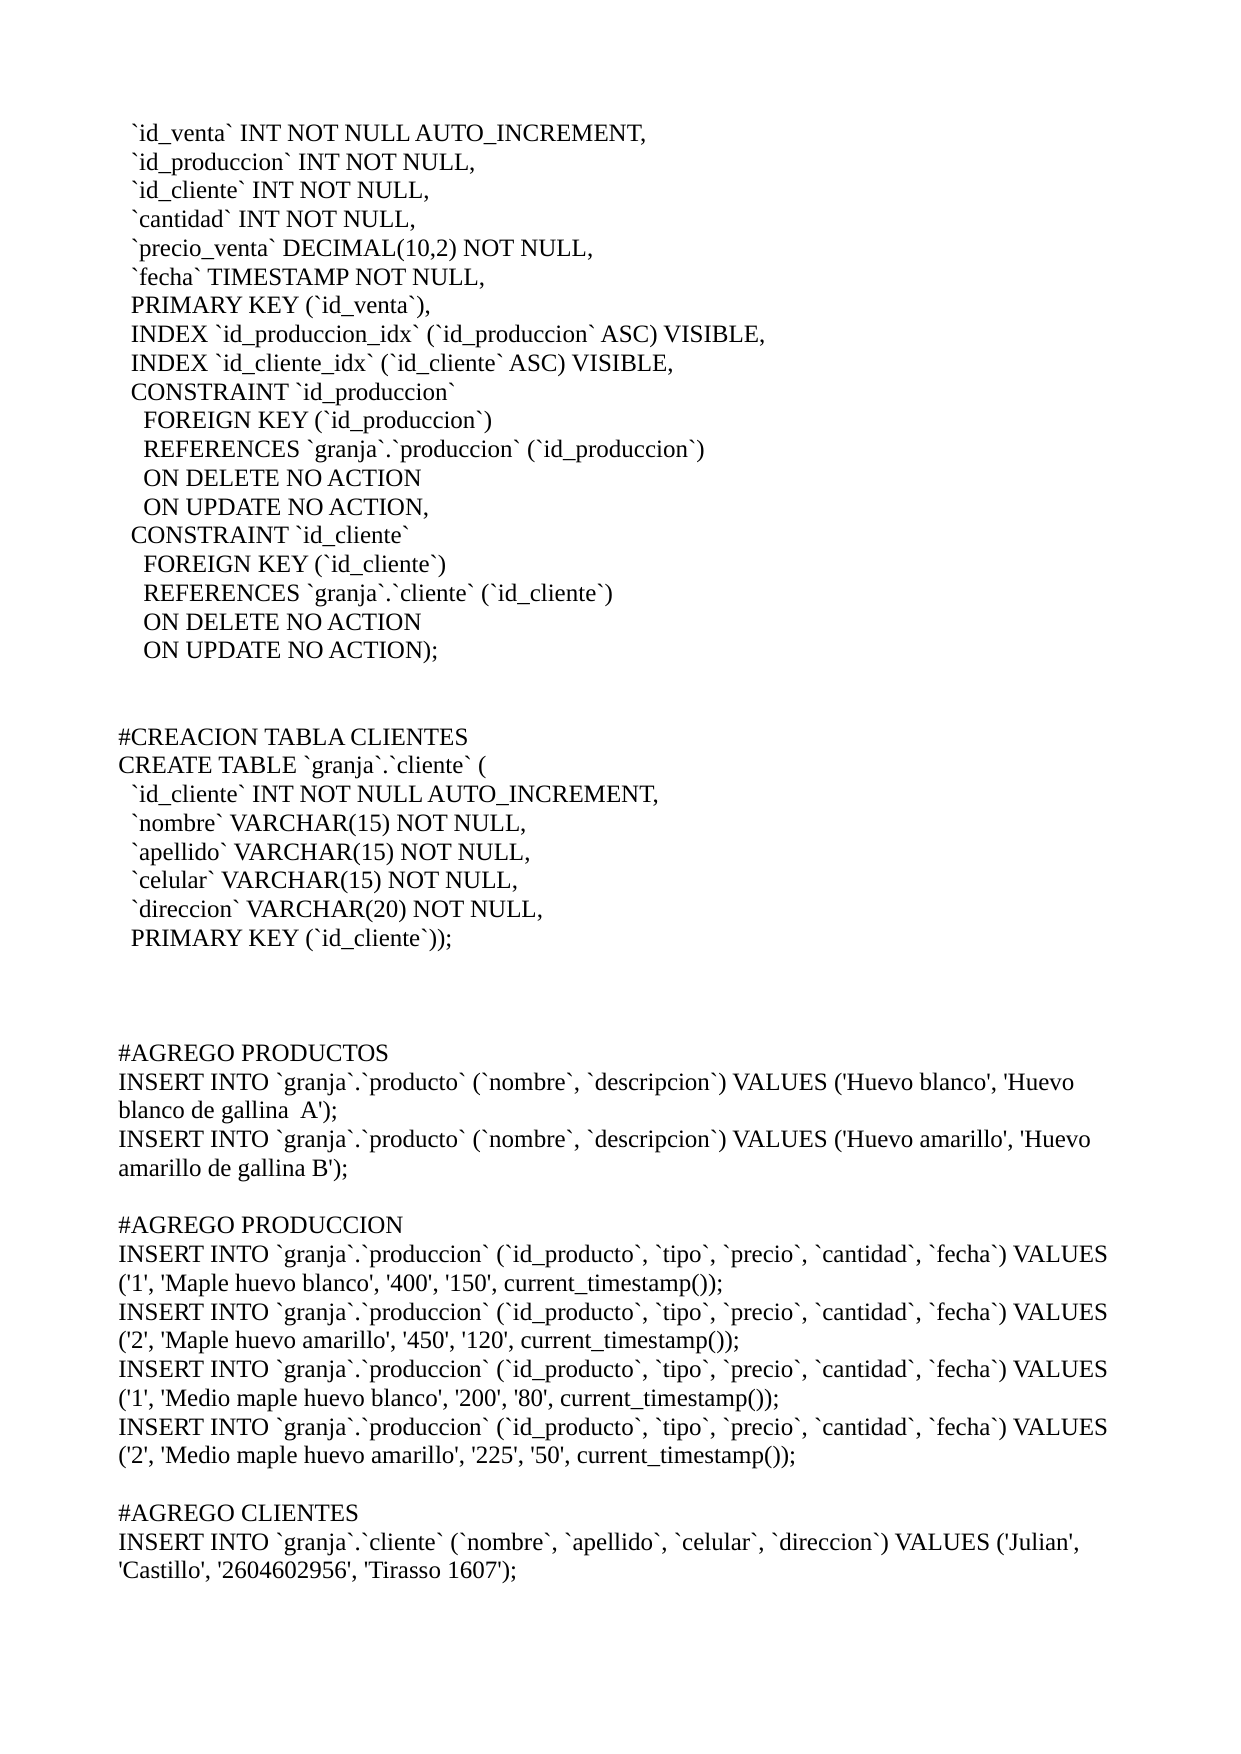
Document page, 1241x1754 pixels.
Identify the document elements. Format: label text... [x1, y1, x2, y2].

text `id_cliente` INT NOT NULL AUTO_INCREMENT, [118, 779, 1122, 808]
text `cantidad` INT NOT NULL, [118, 204, 1122, 233]
text PRIMARY KEY (`id_cliente`)); [118, 923, 1122, 952]
text CONSTRAINT `id_produccion` [118, 377, 1122, 406]
text INSERT INTO `granja`.`producto` (`nombre`, `descripcion`) VALUES ('Huevo blanco', 'Huevo blanco de gallina A'); [118, 1067, 1122, 1124]
text INSERT INTO `granja`.`producto` (`nombre`, `descripcion`) VALUES ('Huevo amarillo', 'Huevo amarillo de gallina B'); [118, 1124, 1122, 1182]
text INSERT INTO `granja`.`produccion` (`id_producto`, `tipo`, `precio`, `cantidad`, `fecha`) VALUES ('1', 'Medio maple huevo blanco', '200', '80', current_timestamp()); [118, 1354, 1122, 1412]
text CREATE TABLE `granja`.`cliente` ( [118, 751, 1122, 779]
text `apellido` VARCHAR(15) NOT NULL, [118, 837, 1122, 866]
text ON UPDATE NO ACTION, [118, 492, 1122, 521]
text ON UPDATE NO ACTION); [118, 636, 1122, 664]
text FOREIGN KEY (`id_produccion`) [118, 406, 1122, 434]
text `id_cliente` INT NOT NULL, [118, 176, 1122, 204]
text INSERT INTO `granja`.`produccion` (`id_producto`, `tipo`, `precio`, `cantidad`, `fecha`) VALUES ('2', 'Maple huevo amarillo', '450', '120', current_timestamp()); [118, 1297, 1122, 1354]
text FOREIGN KEY (`id_cliente`) [118, 549, 1122, 578]
text INSERT INTO `granja`.`cliente` (`nombre`, `apellido`, `celular`, `direccion`) VALUES ('Julian', 'Castillo', '2604602956', 'Tirasso 1607'); [118, 1527, 1122, 1584]
text #AGREGO PRODUCTOS [118, 1038, 1122, 1067]
text ON DELETE NO ACTION [118, 463, 1122, 492]
text CONSTRAINT `id_cliente` [118, 521, 1122, 549]
text #AGREGO CLIENTES [118, 1498, 1122, 1527]
text `id_produccion` INT NOT NULL, [118, 147, 1122, 176]
text `nombre` VARCHAR(15) NOT NULL, [118, 808, 1122, 837]
text `fecha` TIMESTAMP NOT NULL, [118, 262, 1122, 291]
text `direccion` VARCHAR(20) NOT NULL, [118, 894, 1122, 923]
text #AGREGO PRODUCCION [118, 1211, 1122, 1239]
text INDEX `id_cliente_idx` (`id_cliente` ASC) VISIBLE, [118, 348, 1122, 377]
text REFERENCES `granja`.`cliente` (`id_cliente`) [118, 578, 1122, 607]
text #CREACION TABLA CLIENTES [118, 722, 1122, 751]
text INSERT INTO `granja`.`produccion` (`id_producto`, `tipo`, `precio`, `cantidad`, `fecha`) VALUES ('2', 'Medio maple huevo amarillo', '225', '50', current_timestamp()); [118, 1412, 1122, 1469]
text `precio_venta` DECIMAL(10,2) NOT NULL, [118, 233, 1122, 262]
text `celular` VARCHAR(15) NOT NULL, [118, 866, 1122, 894]
text ON DELETE NO ACTION [118, 607, 1122, 636]
text PRIMARY KEY (`id_venta`), [118, 291, 1122, 319]
text REFERENCES `granja`.`produccion` (`id_produccion`) [118, 434, 1122, 463]
text `id_venta` INT NOT NULL AUTO_INCREMENT, [118, 118, 1122, 147]
text INSERT INTO `granja`.`produccion` (`id_producto`, `tipo`, `precio`, `cantidad`, `fecha`) VALUES ('1', 'Maple huevo blanco', '400', '150', current_timestamp()); [118, 1239, 1122, 1297]
text INDEX `id_produccion_idx` (`id_produccion` ASC) VISIBLE, [118, 319, 1122, 348]
